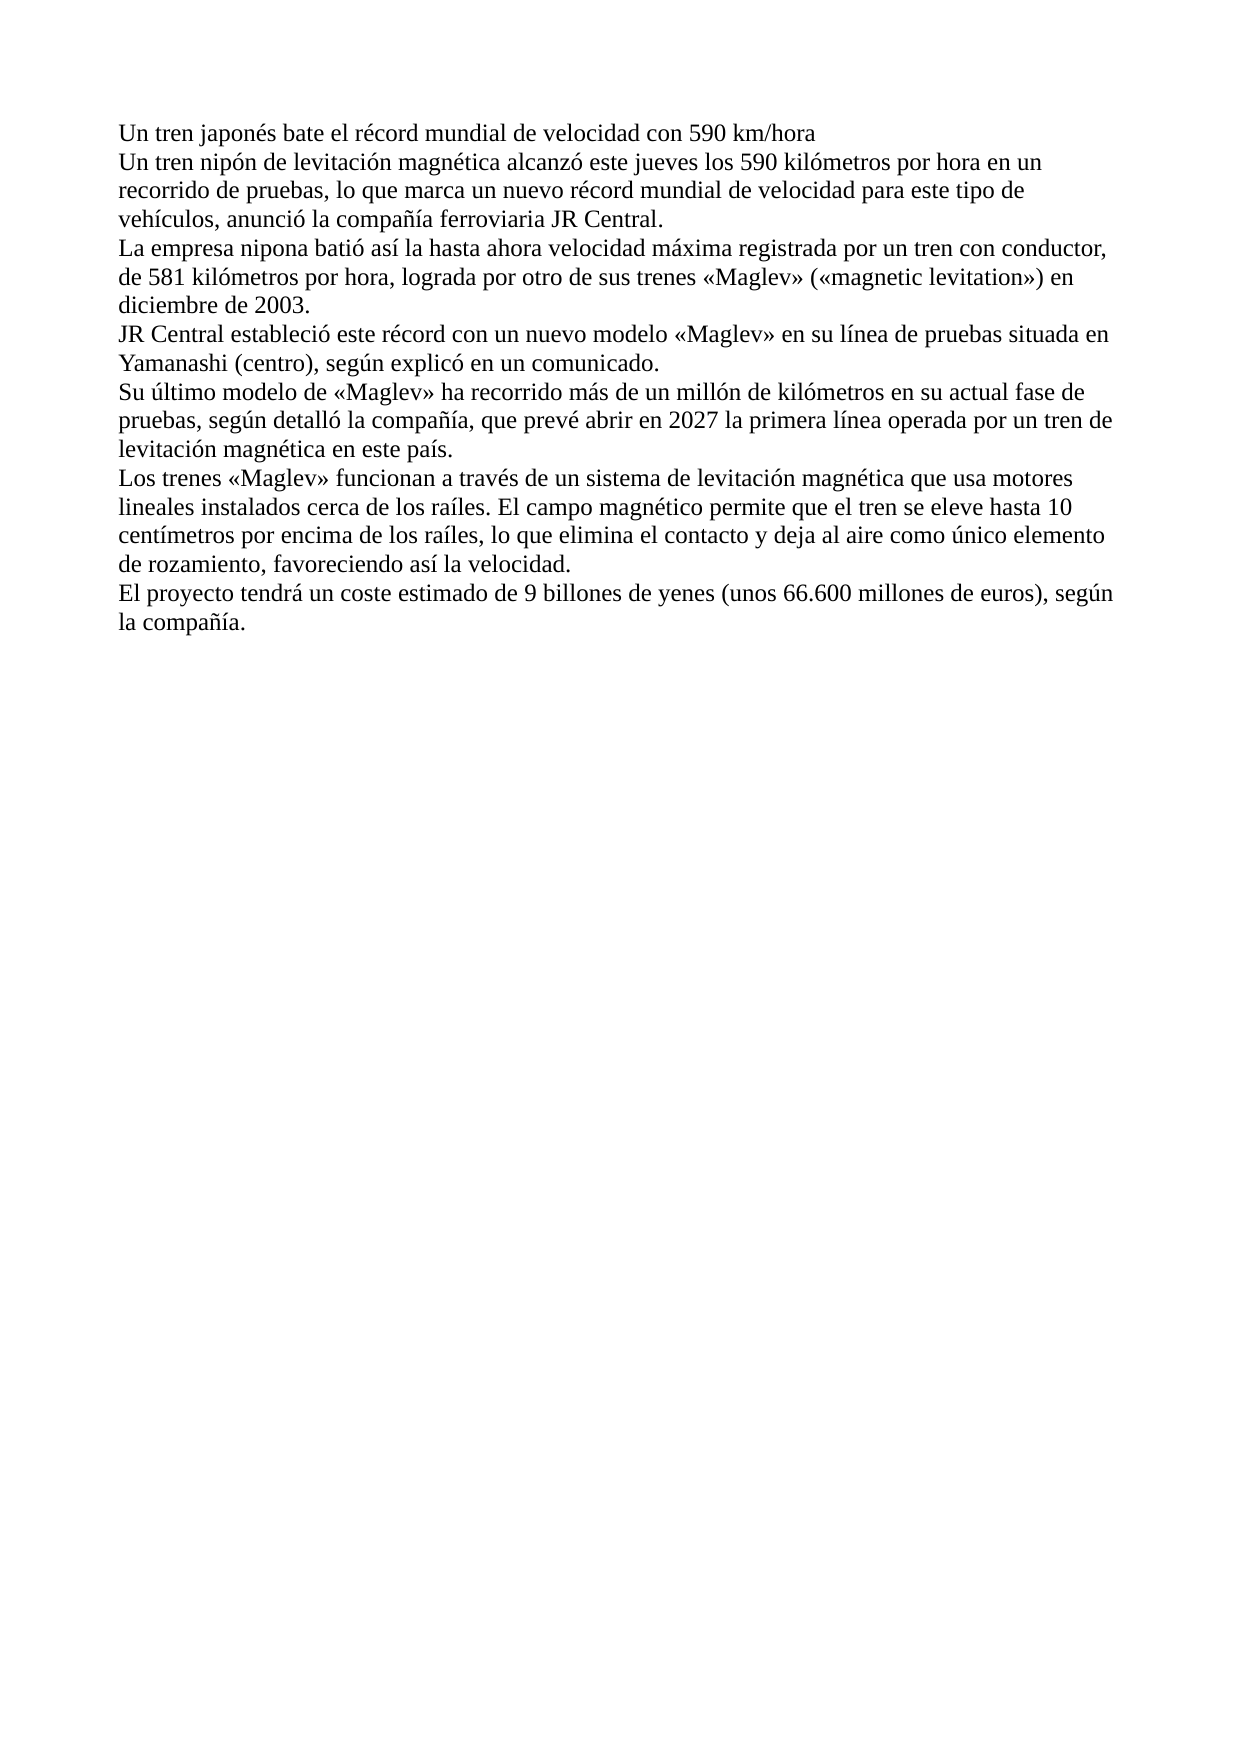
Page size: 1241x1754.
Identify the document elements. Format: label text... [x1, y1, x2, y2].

text Un tren japonés bate el récord mundial de velocidad con 590 km/hora [118, 118, 1122, 147]
text El proyecto tendrá un coste estimado de 9 billones de yenes (unos 66.600 millones de euros), según la compañía. [118, 578, 1122, 636]
text La empresa nipona batió así la hasta ahora velocidad máxima registrada por un tren con conductor, de 581 kilómetros por hora, lograda por otro de sus trenes «Maglev» («magnetic levitation») en diciembre de 2003. [118, 233, 1122, 319]
text Los trenes «Maglev» funcionan a través de un sistema de levitación magnética que usa motores lineales instalados cerca de los raíles. El campo magnético permite que el tren se eleve hasta 10 centímetros por encima de los raíles, lo que elimina el contacto y deja al aire como único elemento de rozamiento, favoreciendo así la velocidad. [118, 463, 1122, 578]
text JR Central estableció este récord con un nuevo modelo «Maglev» en su línea de pruebas situada en Yamanashi (centro), según explicó en un comunicado. [118, 319, 1122, 377]
text Un tren nipón de levitación magnética alcanzó este jueves los 590 kilómetros por hora en un recorrido de pruebas, lo que marca un nuevo récord mundial de velocidad para este tipo de vehículos, anunció la compañía ferroviaria JR Central. [118, 147, 1122, 233]
text Su último modelo de «Maglev» ha recorrido más de un millón de kilómetros en su actual fase de pruebas, según detalló la compañía, que prevé abrir en 2027 la primera línea operada por un tren de levitación magnética en este país. [118, 377, 1122, 463]
